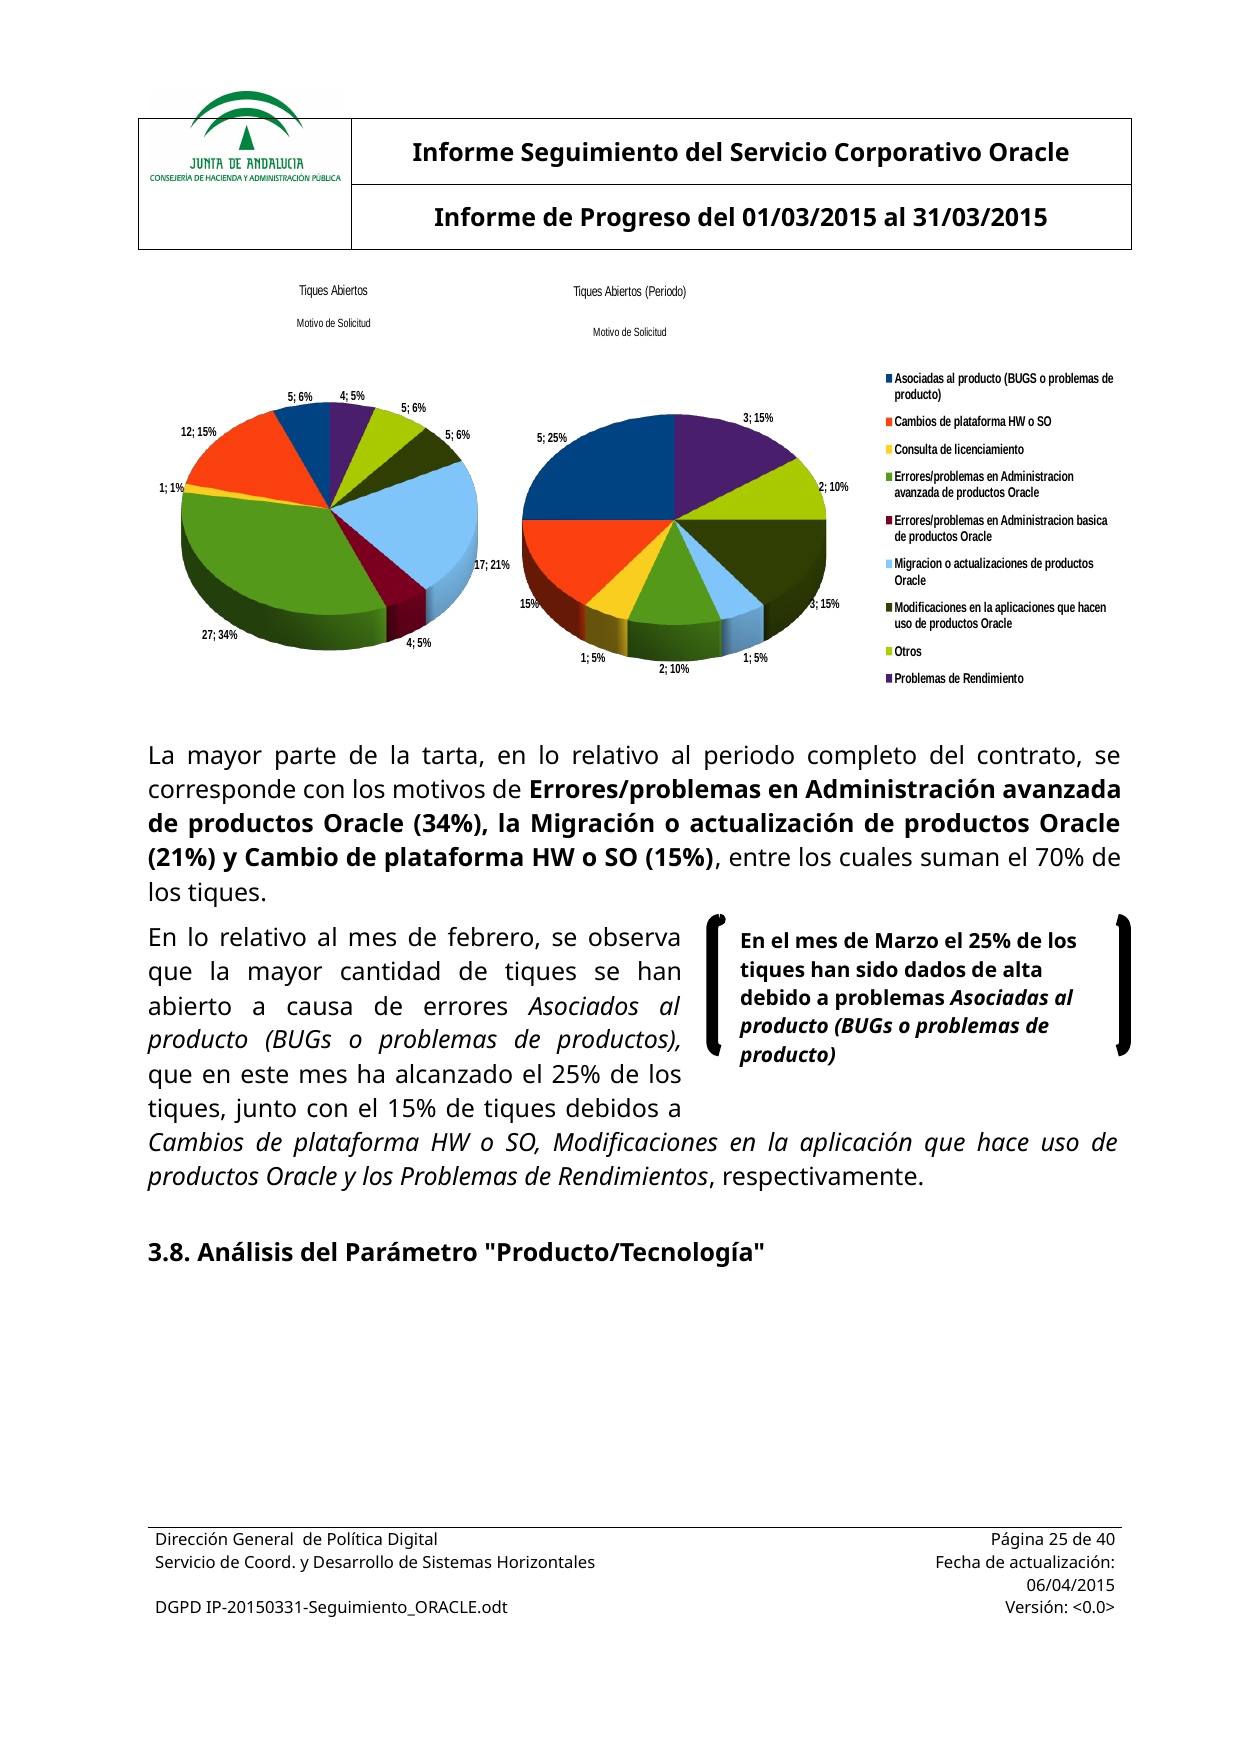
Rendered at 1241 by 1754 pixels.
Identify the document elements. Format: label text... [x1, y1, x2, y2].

picture [149, 89, 342, 118]
subtitle Análisis del Parámetro "Producto/Tecnología" [148, 1235, 1122, 1269]
picture [149, 119, 342, 182]
text La mayor parte de la tarta, en lo relativo al periodo completo del contrato, se corresponde con los motivos de Errores/problemas en Administración avanzada de productos Oracle (34%), la Migración o actualización de productos Oracle (21%) y Cambio de plataforma HW o SO (15%), entre los cuales suman el 70% de los tiques. [148, 735, 1122, 908]
text En lo relativo al mes de febrero, se observa que la mayor cantidad de tiques se han abierto a causa de errores Asociados al producto (BUGs o problemas de productos), que en este mes ha alcanzado el 25% de los tiques, junto con el 15% de tiques debidos a Cambios de plataforma HW o SO, Modificaciones en la aplicación que hace uso de productos Oracle y los Problemas de Rendimientos, respectivamente. [148, 920, 1122, 1192]
